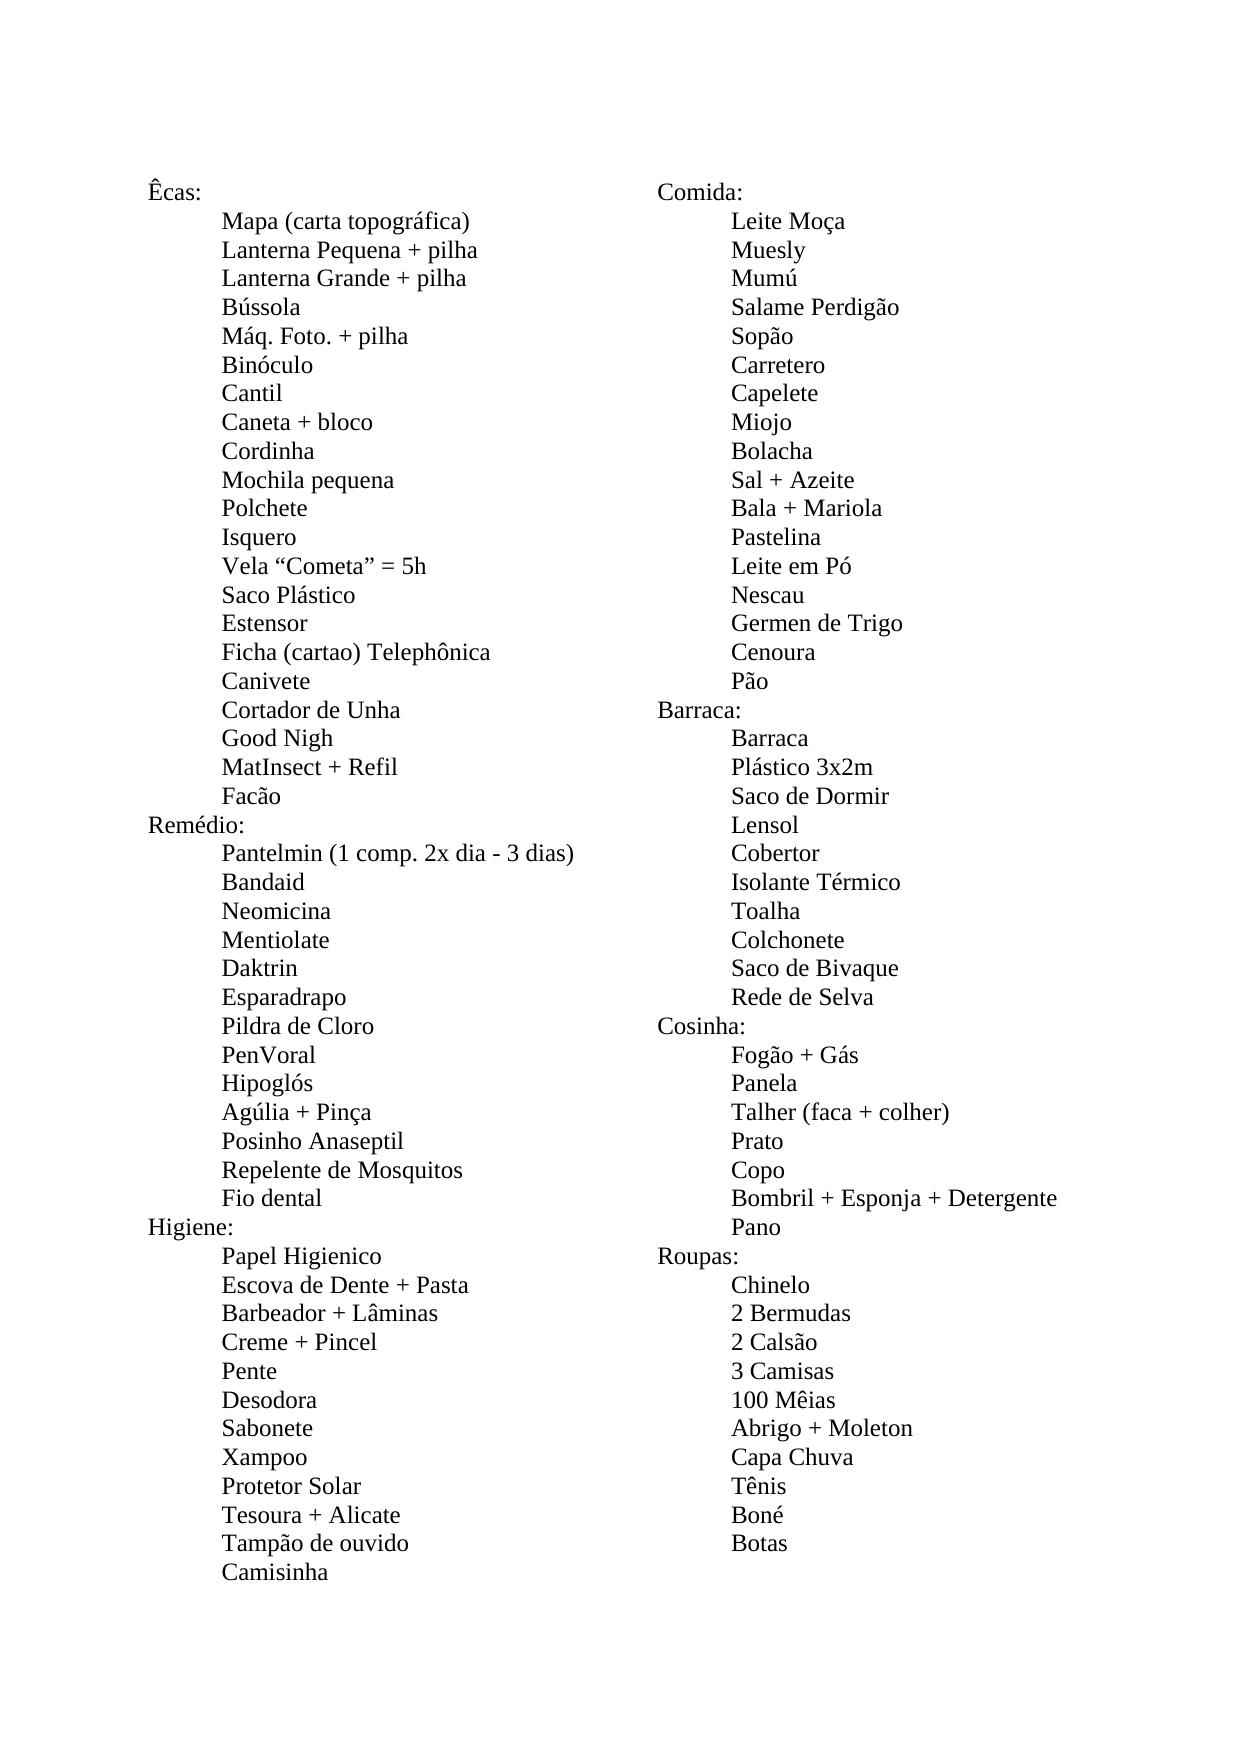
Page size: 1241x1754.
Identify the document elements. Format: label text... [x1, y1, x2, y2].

text Bolacha [657, 436, 1092, 465]
text Daktrin [148, 953, 583, 982]
text Pão [657, 666, 1092, 695]
text Muesly [657, 235, 1092, 263]
text 2 Calsão [657, 1327, 1092, 1356]
text Repelente de Mosquitos [148, 1155, 583, 1183]
text Desodora [148, 1385, 583, 1413]
text Rede de Selva [657, 982, 1092, 1011]
text Xampoo [148, 1442, 583, 1471]
text Abrigo + Moleton [657, 1413, 1092, 1442]
text Pantelmin (1 comp. 2x dia - 3 dias) [148, 838, 583, 867]
text Remédio: [148, 810, 583, 838]
text Pente [148, 1356, 583, 1385]
text Êcas: [148, 177, 583, 206]
text Barraca: [657, 695, 1092, 723]
text Barbeador + Lâminas [148, 1298, 583, 1327]
text MatInsect + Refil [148, 752, 583, 781]
text Lensol [657, 810, 1092, 838]
text Esparadrapo [148, 982, 583, 1011]
text Capa Chuva [657, 1442, 1092, 1471]
text Bússola [148, 292, 583, 321]
text Plástico 3x2m [657, 752, 1092, 781]
text Facão [148, 781, 583, 810]
text Isolante Térmico [657, 867, 1092, 896]
text Fio dental [148, 1183, 583, 1212]
text Polchete [148, 493, 583, 522]
text Leite Moça [657, 206, 1092, 235]
text Barraca [657, 723, 1092, 752]
text Agúlia + Pinça [148, 1097, 583, 1126]
text Lanterna Grande + pilha [148, 263, 583, 292]
text Botas [657, 1528, 1092, 1557]
text Pastelina [657, 522, 1092, 551]
text Neomicina [148, 896, 583, 925]
text Miojo [657, 407, 1092, 436]
text Mapa (carta topográfica) [148, 206, 583, 235]
text Pano [657, 1212, 1092, 1241]
text Sabonete [148, 1413, 583, 1442]
text PenVoral [148, 1040, 583, 1068]
text Papel Higienico [148, 1241, 583, 1270]
text Estensor [148, 608, 583, 637]
text Mumú [657, 263, 1092, 292]
text Tesoura + Alicate [148, 1500, 583, 1528]
text 2 Bermudas [657, 1298, 1092, 1327]
text Cenoura [657, 637, 1092, 666]
text Máq. Foto. + pilha [148, 321, 583, 350]
text Protetor Solar [148, 1471, 583, 1500]
text Roupas: [657, 1241, 1092, 1270]
text Nescau [657, 580, 1092, 608]
text Bombril + Esponja + Detergente [657, 1183, 1092, 1212]
text Bandaid [148, 867, 583, 896]
text Germen de Trigo [657, 608, 1092, 637]
text Caneta + bloco [148, 407, 583, 436]
text Posinho Anaseptil [148, 1126, 583, 1155]
text Good Nigh [148, 723, 583, 752]
text Toalha [657, 896, 1092, 925]
text Pildra de Cloro [148, 1011, 583, 1040]
text Ficha (cartao) Telephônica [148, 637, 583, 666]
text Chinelo [657, 1270, 1092, 1298]
text Vela “Cometa” = 5h [148, 551, 583, 580]
text Mentiolate [148, 925, 583, 953]
text Talher (faca + colher) [657, 1097, 1092, 1126]
text Hipoglós [148, 1068, 583, 1097]
text Panela [657, 1068, 1092, 1097]
text Cosinha: [657, 1011, 1092, 1040]
text Sal + Azeite [657, 465, 1092, 493]
text Camisinha [148, 1557, 583, 1586]
text Binóculo [148, 350, 583, 378]
text Leite em Pó [657, 551, 1092, 580]
text Lanterna Pequena + pilha [148, 235, 583, 263]
text Cobertor [657, 838, 1092, 867]
text Colchonete [657, 925, 1092, 953]
text Escova de Dente + Pasta [148, 1270, 583, 1298]
text 3 Camisas [657, 1356, 1092, 1385]
text Cantil [148, 378, 583, 407]
text Tampão de ouvido [148, 1528, 583, 1557]
text Boné [657, 1500, 1092, 1528]
text Mochila pequena [148, 465, 583, 493]
text Fogão + Gás [657, 1040, 1092, 1068]
text Carretero [657, 350, 1092, 378]
text Isquero [148, 522, 583, 551]
text Saco de Dormir [657, 781, 1092, 810]
text Higiene: [148, 1212, 583, 1241]
text Copo [657, 1155, 1092, 1183]
text Cortador de Unha [148, 695, 583, 723]
text Saco de Bivaque [657, 953, 1092, 982]
text Comida: [657, 177, 1092, 206]
text Tênis [657, 1471, 1092, 1500]
text Bala + Mariola [657, 493, 1092, 522]
text Prato [657, 1126, 1092, 1155]
text Capelete [657, 378, 1092, 407]
text Canivete [148, 666, 583, 695]
text Salame Perdigão [657, 292, 1092, 321]
text Saco Plástico [148, 580, 583, 608]
text 100 Mêias [657, 1385, 1092, 1413]
text Cordinha [148, 436, 583, 465]
text Creme + Pincel [148, 1327, 583, 1356]
text Sopão [657, 321, 1092, 350]
